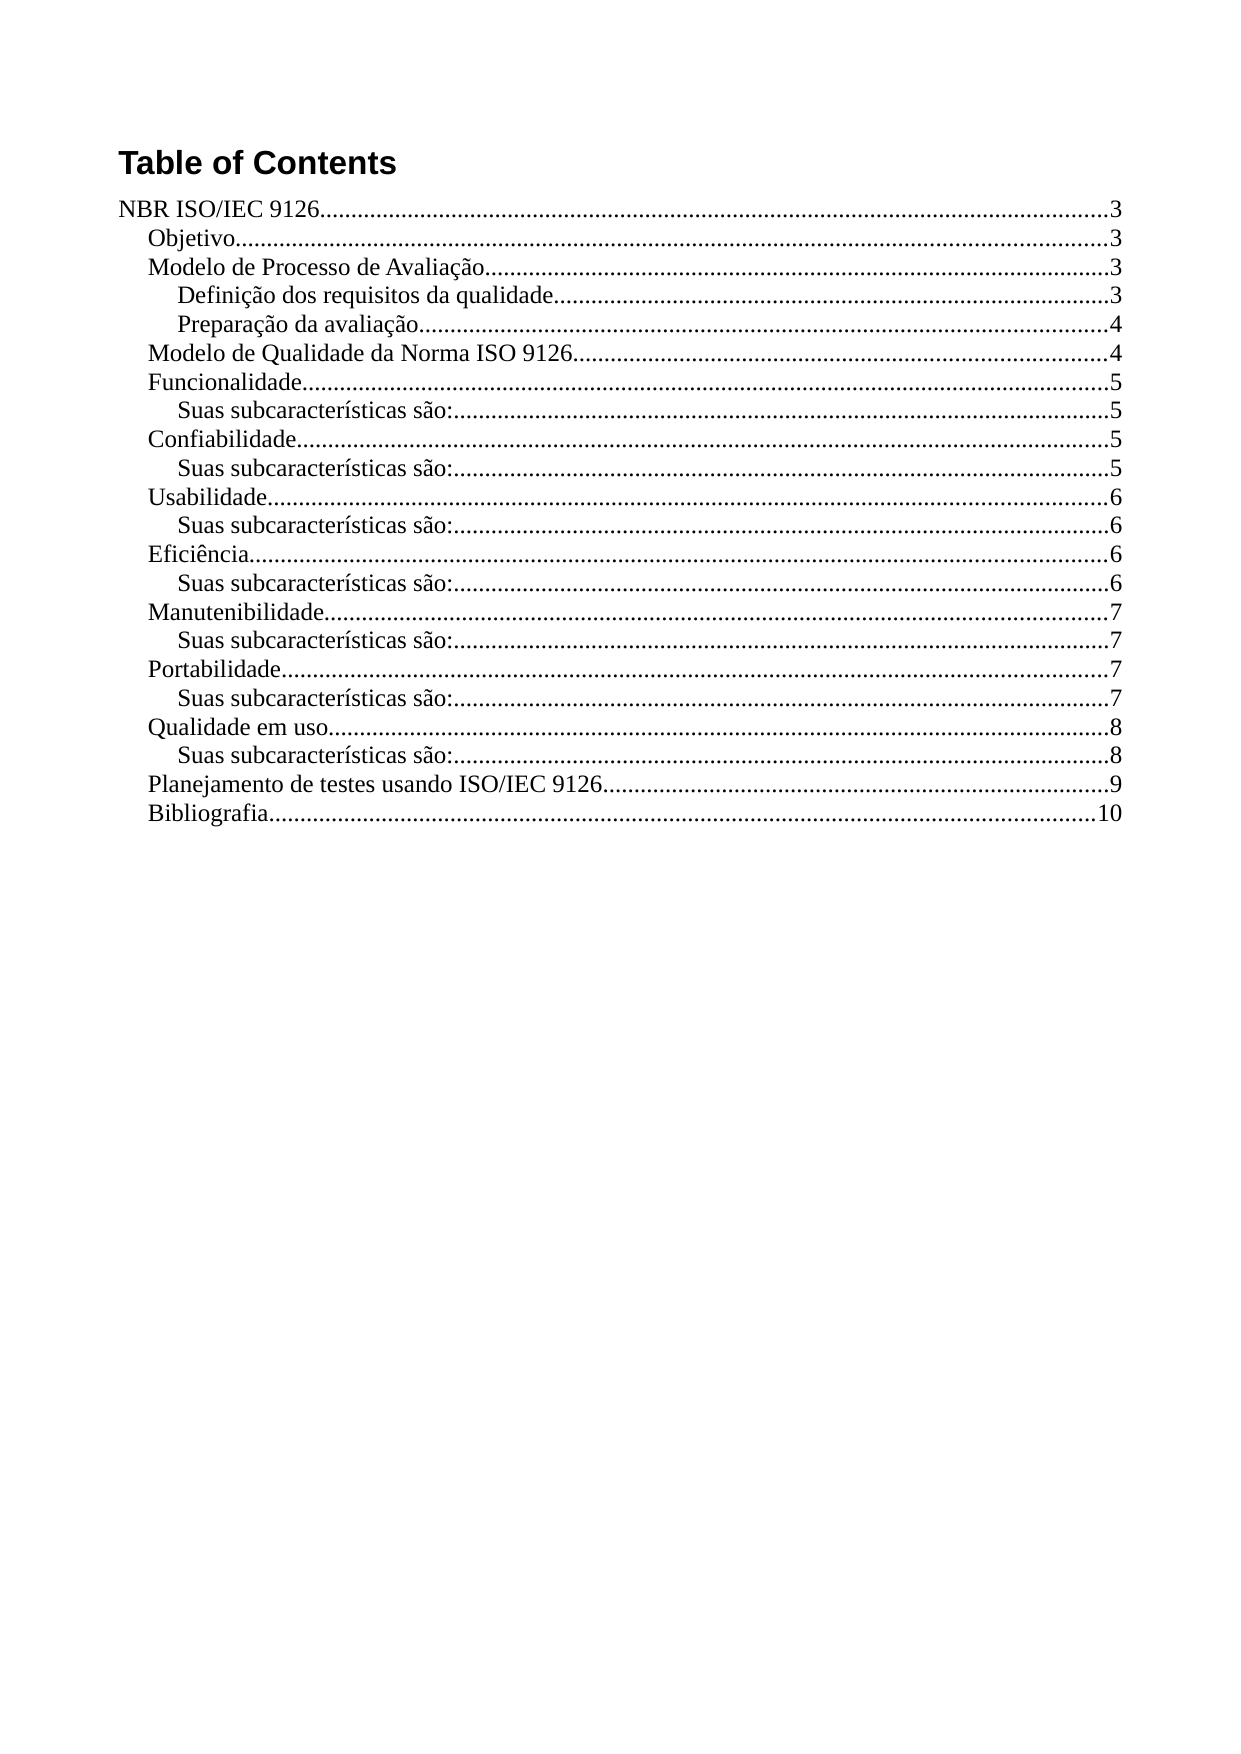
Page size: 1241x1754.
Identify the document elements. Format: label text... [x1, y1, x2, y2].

text Planejamento de testes usando ISO/IEC 9126 9 [148, 769, 1122, 798]
text Qualidade em uso 8 [148, 712, 1122, 740]
text Funcionalidade 5 [148, 367, 1122, 395]
text Suas subcaracterísticas são: 5 [177, 453, 1122, 482]
text Suas subcaracterísticas são: 7 [177, 683, 1122, 712]
text Suas subcaracterísticas são: 8 [177, 740, 1122, 769]
text Manutenibilidade 7 [148, 597, 1122, 625]
text Suas subcaracterísticas são: 6 [177, 568, 1122, 597]
text Preparação da avaliação 4 [177, 309, 1122, 338]
text Bibliografia 10 [148, 798, 1122, 827]
text Modelo de Processo de Avaliação 3 [148, 252, 1122, 280]
text Portabilidade 7 [148, 654, 1122, 683]
text Suas subcaracterísticas são: 6 [177, 510, 1122, 539]
text NBR ISO/IEC 9126 3 [118, 194, 1122, 223]
text Usabilidade 6 [148, 482, 1122, 510]
text Objetivo 3 [148, 223, 1122, 252]
text Definição dos requisitos da qualidade 3 [177, 280, 1122, 309]
text Suas subcaracterísticas são: 5 [177, 395, 1122, 424]
text Modelo de Qualidade da Norma ISO 9126 4 [148, 338, 1122, 367]
text Confiabilidade 5 [148, 424, 1122, 453]
text Eficiência 6 [148, 539, 1122, 568]
text Suas subcaracterísticas são: 7 [177, 625, 1122, 654]
subtitle Table of Contents [118, 143, 1122, 182]
